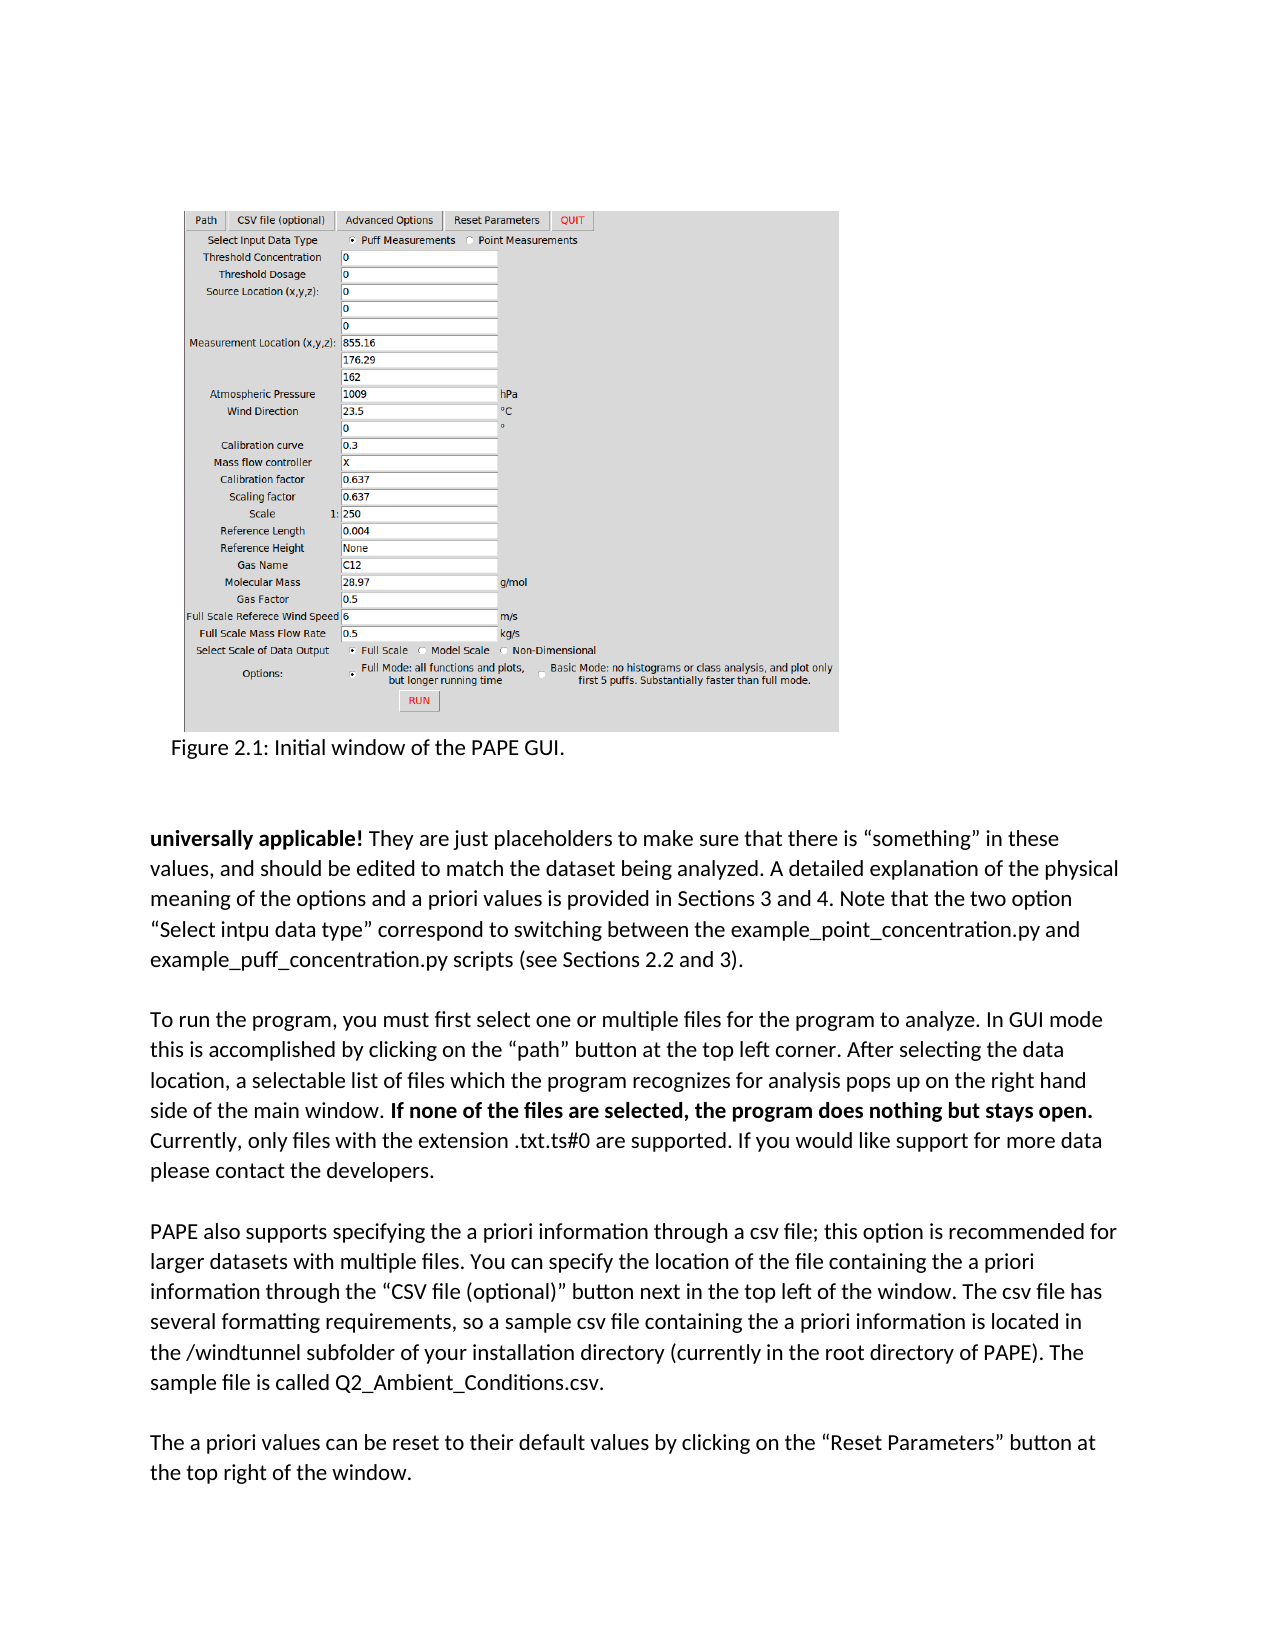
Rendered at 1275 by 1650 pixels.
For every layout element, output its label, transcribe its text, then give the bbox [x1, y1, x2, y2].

list To run the program, you must first select one or multiple files for the program to analyze. In GUI mode this is accomplished by clicking on the “path” button at the top left corner. After selecting the data location, a selectable list of files which the program recognizes for analysis pops up on the right hand side of the main window. If none of the files are selected, the program does nothing but stays open. Currently, only files with the extension .txt.ts#0 are supported. If you would like support for more data please contact the developers. [150, 1005, 1125, 1184]
picture [184, 211, 839, 732]
list universally applicable! They are just placeholders to make sure that there is “something” in these values, and should be edited to match the dataset being analyzed. A detailed explanation of the physical meaning of the options and a priori values is provided in Sections 3 and 4. Note that the two option “Select intpu data type” correspond to switching between the example_point_concentration.py and example_puff_concentration.py scripts (see Sections 2.2 and 3). [112, 824, 1125, 973]
list The a priori values can be reset to their default values by clicking on the “Reset Parameters” button at the top right of the window. [150, 1428, 1125, 1486]
list PAPE also supports specifying the a priori information through a csv file; this option is recommended for larger datasets with multiple files. You can specify the location of the file containing the a priori information through the “CSV file (optional)” button next in the top left of the window. The csv file has several formatting requirements, so a sample csv file containing the a priori information is located in the /windtunnel subfolder of your installation directory (currently in the root directory of PAPE). The sample file is called Q2_Ambient_Conditions.csv. [150, 1217, 1125, 1396]
list Figure 2.1: Initial window of the PAPE GUI. [112, 207, 1125, 761]
